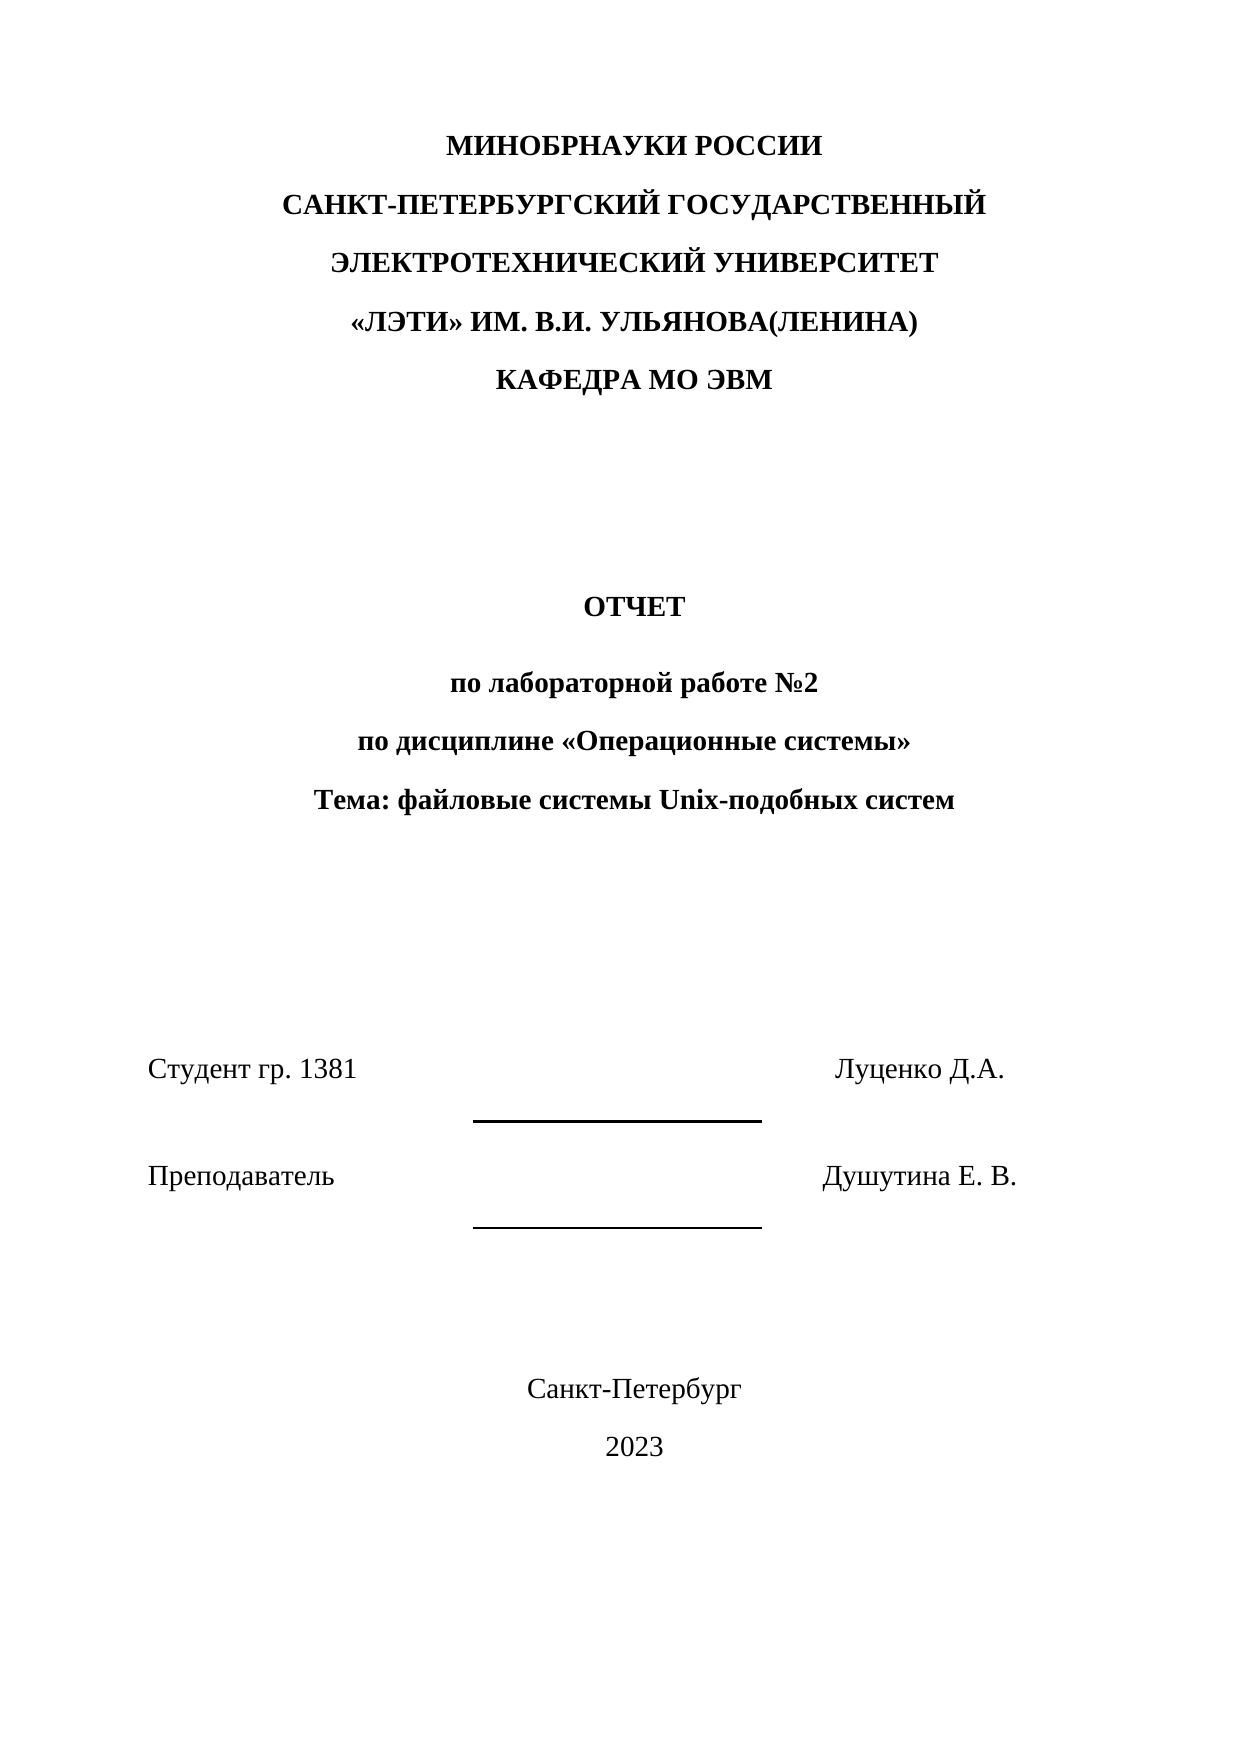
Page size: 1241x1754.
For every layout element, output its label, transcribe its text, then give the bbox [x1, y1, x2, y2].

text «ЛЭТИ» ИМ. В.И. УЛЬЯНОВА(ЛЕНИНА) [148, 304, 1121, 337]
table_header Луценко Д.А. [762, 1016, 1088, 1120]
text САНКТ-ПЕТЕРБУРГСКИЙ ГОСУДАРСТВЕННЫЙ [148, 187, 1121, 220]
text МИНОБРНАУКИ РОССИИ [148, 128, 1121, 162]
text 2023 [148, 1429, 1121, 1463]
table_cell Душутина Е. В. [762, 1120, 1088, 1227]
text ОТЧЕТ [148, 589, 1121, 623]
text Тема: файловые системы Unix-подобных систем [148, 782, 1121, 815]
text по дисциплине «Операционные системы» [148, 723, 1121, 757]
table_header Студент гр. 1381 [148, 1016, 472, 1120]
text Санкт-Петербург [148, 1371, 1121, 1404]
text по лабораторной работе №2 [148, 665, 1121, 698]
text ЭЛЕКТРОТЕХНИЧЕСКИЙ УНИВЕРСИТЕТ [148, 245, 1121, 279]
table_header [473, 1016, 762, 1120]
table_cell Преподаватель [148, 1120, 472, 1227]
text КАФЕДРА МО ЭВМ [148, 362, 1121, 396]
table_cell [473, 1123, 762, 1227]
